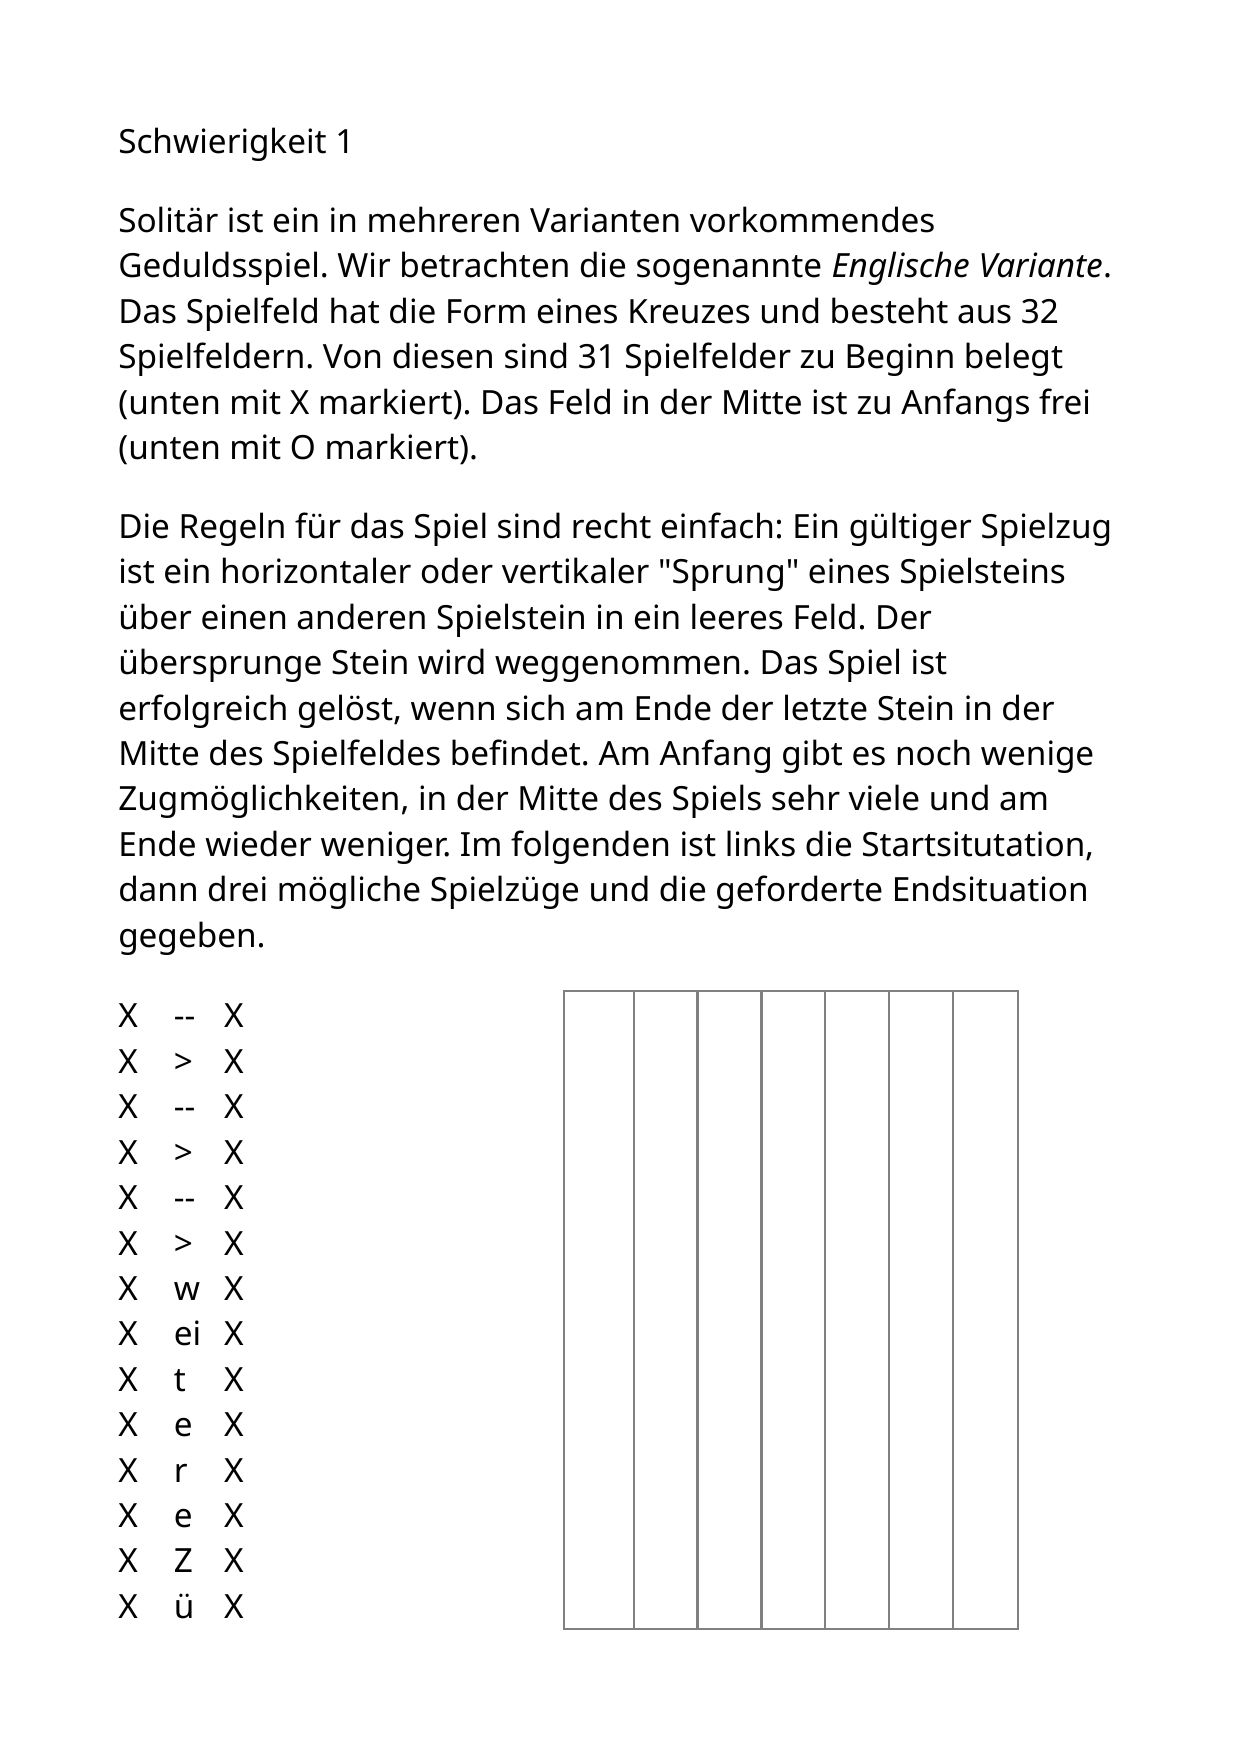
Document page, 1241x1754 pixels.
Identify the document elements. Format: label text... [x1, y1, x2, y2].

table_header [699, 992, 760, 1628]
table_header XXXXXXXXXXXXXX [107, 990, 162, 1628]
table_header [363, 990, 413, 1628]
table_header [263, 990, 313, 1628]
table_header [414, 990, 464, 1628]
table_header -->-->-->weitere Zü [163, 990, 213, 1628]
table_header [826, 992, 888, 1628]
table_header [763, 992, 824, 1628]
text Schwierigkeit 1 [118, 118, 1122, 163]
text Solitär ist ein in mehreren Varianten vorkommendes Geduldsspiel. Wir betrachten die sogenannte Englische Variante. Das Spielfeld hat die Form eines Kreuzes und besteht aus 32 Spielfeldern. Von diesen sind 31 Spielfelder zu Beginn belegt (unten mit X markiert). Das Feld in der Mitte ist zu Anfangs frei (unten mit O markiert). [118, 197, 1122, 469]
table_header [890, 992, 952, 1628]
table_header [514, 990, 563, 1628]
table_header [464, 990, 514, 1628]
text Die Regeln für das Spiel sind recht einfach: Ein gültiger Spielzug ist ein horizontaler oder vertikaler "Sprung" eines Spielsteins über einen anderen Spielstein in ein leeres Feld. Der übersprunge Stein wird weggenommen. Das Spiel ist erfolgreich gelöst, wenn sich am Ende der letzte Stein in der Mitte des Spielfeldes befindet. Am Anfang gibt es noch wenige Zugmöglichkeiten, in der Mitte des Spiels sehr viele und am Ende wieder weniger. Im folgenden ist links die Startsitutation, dann drei mögliche Spielzüge und die geforderte Endsituation gegeben. [118, 503, 1122, 957]
table_header [954, 992, 1017, 1628]
table_header [313, 990, 363, 1628]
table_header XXXXXXXXXXXXXX [213, 990, 263, 1628]
table_header [565, 992, 633, 1628]
table_header [635, 992, 696, 1628]
